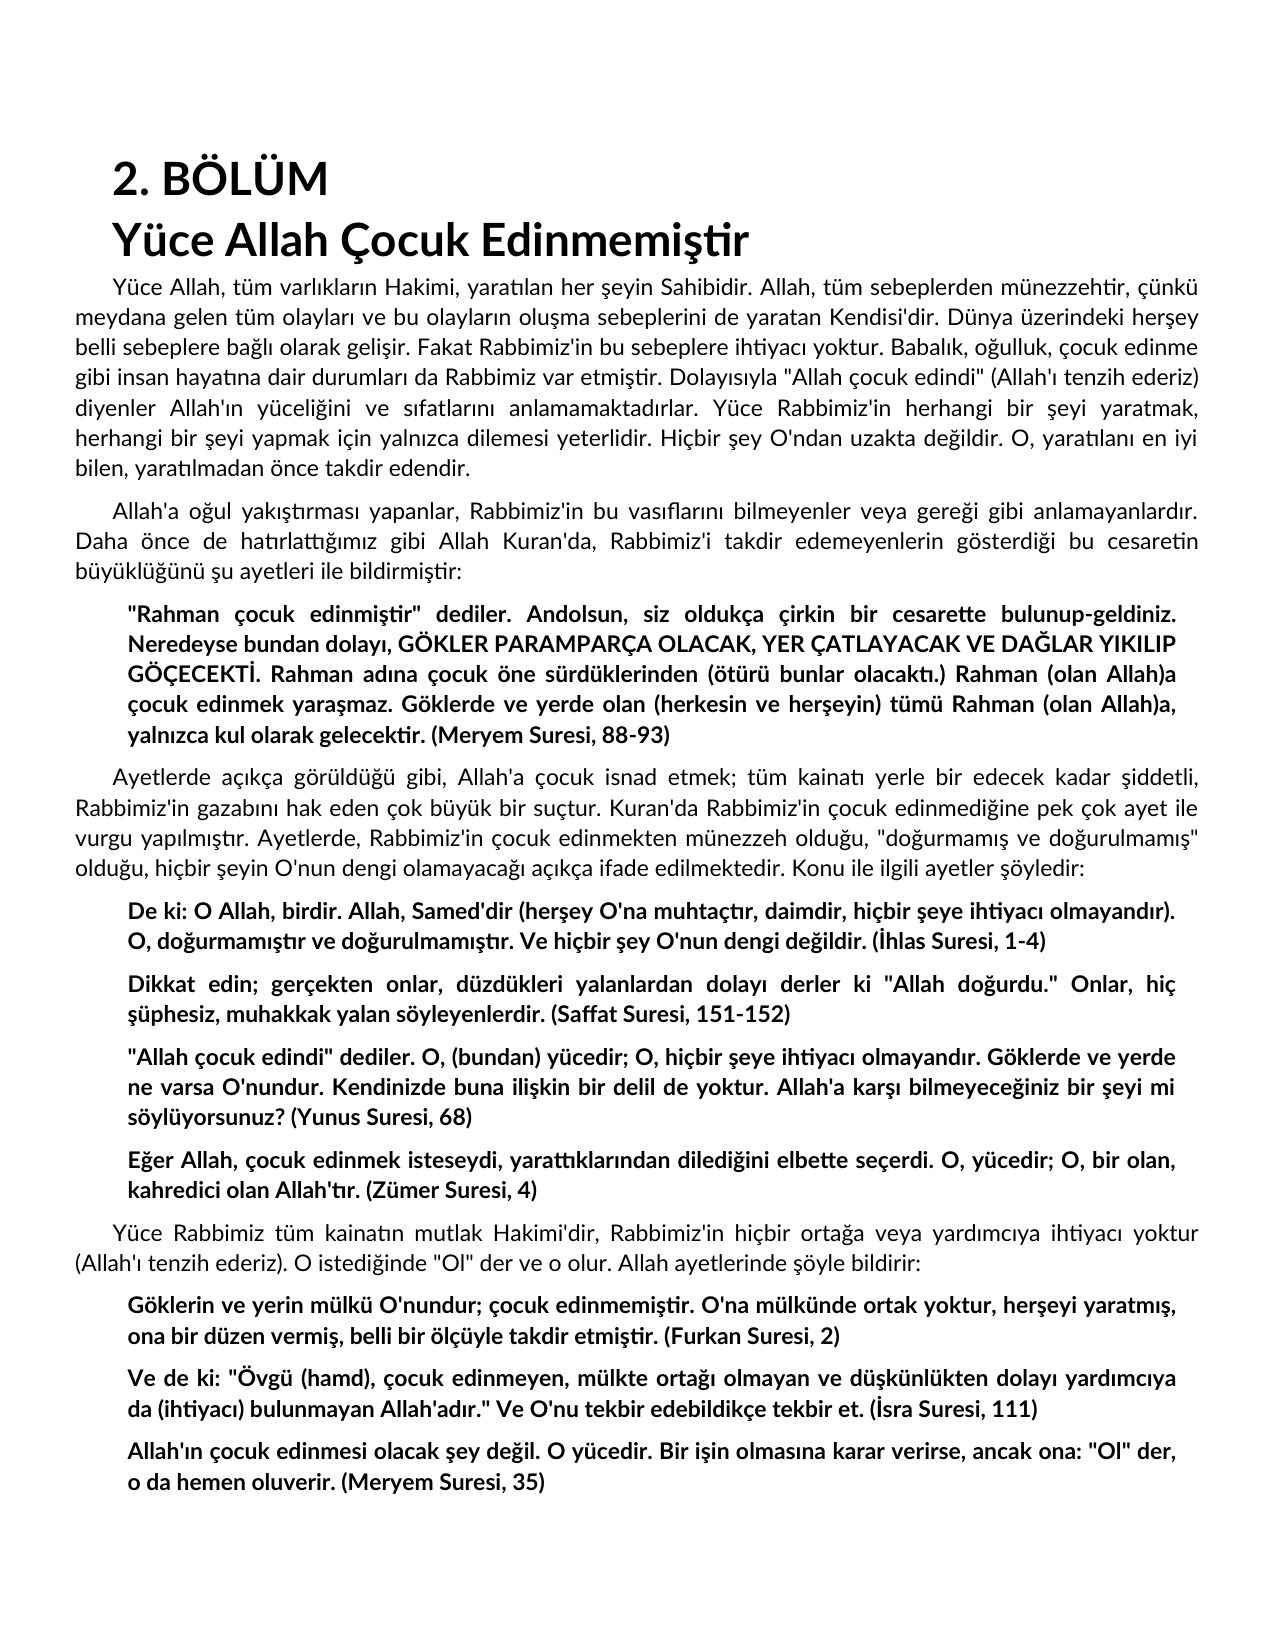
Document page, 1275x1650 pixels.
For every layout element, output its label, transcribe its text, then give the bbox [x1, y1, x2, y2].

text Yüce Allah, tüm varlıkların Hakimi, yaratılan her şeyin Sahibidir. Allah, tüm sebeplerden münezzehtir, çünkü meydana gelen tüm olayları ve bu olayların oluşma sebeplerini de yaratan Kendisi'dir. Dünya üzerindeki herşey belli sebeplere bağlı olarak gelişir. Fakat Rabbimiz'in bu sebeplere ihtiyacı yoktur. Babalık, oğulluk, çocuk edinme gibi insan hayatına dair durumları da Rabbimiz var etmiştir. Dolayısıyla "Allah çocuk edindi" (Allah'ı tenzih ederiz) diyenler Allah'ın yüceliğini ve sıfatlarını anlamamaktadırlar. Yüce Rabbimiz'in herhangi bir şeyi yaratmak, herhangi bir şeyi yapmak için yalnızca dilemesi yeterlidir. Hiçbir şey O'ndan uzakta değildir. O, yaratılanı en iyi bilen, yaratılmadan önce takdir edendir. [75, 272, 1200, 481]
text Dikkat edin; gerçekten onlar, düzdükleri yalanlardan dolayı derler ki "Allah doğurdu." Onlar, hiç şüphesiz, muhakkak yalan söyleyenlerdir. (Saffat Suresi, 151-152) [127, 969, 1177, 1027]
text Yüce Rabbimiz tüm kainatın mutlak Hakimi'dir, Rabbimiz'in hiçbir ortağa veya yardımcıya ihtiyacı yoktur (Allah'ı tenzih ederiz). O istediğinde "Ol" der ve o olur. Allah ayetlerinde şöyle bildirir: [75, 1218, 1200, 1276]
subtitle Yüce Allah Çocuk Edinmemiştir [112, 211, 1200, 266]
text Ve de ki: "Övgü (hamd), çocuk edinmeyen, mülkte ortağı olmayan ve düşkünlükten dolayı yardımcıya da (ihtiyacı) bulunmayan Allah'adır." Ve O'nu tekbir edebildikçe tekbir et. (İsra Suresi, 111) [127, 1364, 1177, 1422]
text Ayetlerde açıkça görüldüğü gibi, Allah'a çocuk isnad etmek; tüm kainatı yerle bir edecek kadar şiddetli, Rabbimiz'in gazabını hak eden çok büyük bir suçtur. Kuran'da Rabbimiz'in çocuk edinmediğine pek çok ayet ile vurgu yapılmıştır. Ayetlerde, Rabbimiz'in çocuk edinmekten münezzeh olduğu, "doğurmamış ve doğurulmamış" olduğu, hiçbir şeyin O'nun dengi olamayacağı açıkça ifade edilmektedir. Konu ile ilgili ayetler şöyledir: [75, 763, 1200, 881]
text Allah'ın çocuk edinmesi olacak şey değil. O yücedir. Bir işin olmasına karar verirse, ancak ona: "Ol" der, o da hemen oluverir. (Meryem Suresi, 35) [127, 1437, 1177, 1495]
text Allah'a oğul yakıştırması yapanlar, Rabbimiz'in bu vasıflarını bilmeyenler veya gereği gibi anlamayanlardır. Daha önce de hatırlattığımız gibi Allah Kuran'da, Rabbimiz'i takdir edemeyenlerin gösterdiği bu cesaretin büyüklüğünü şu ayetleri ile bildirmiştir: [75, 496, 1200, 584]
text "Allah çocuk edindi" dediler. O, (bundan) yücedir; O, hiçbir şeye ihtiyacı olmayandır. Göklerde ve yerde ne varsa O'nundur. Kendinizde buna ilişkin bir delil de yoktur. Allah'a karşı bilmeyeceğiniz bir şeyi mi söylüyorsunuz? (Yunus Suresi, 68) [127, 1042, 1177, 1130]
text Göklerin ve yerin mülkü O'nundur; çocuk edinmemiştir. O'na mülkünde ortak yoktur, herşeyi yaratmış, ona bir düzen vermiş, belli bir ölçüyle takdir etmiştir. (Furkan Suresi, 2) [127, 1291, 1177, 1349]
subtitle 2. BÖLÜM [112, 150, 1200, 205]
text "Rahman çocuk edinmiştir" dediler. Andolsun, siz oldukça çirkin bir cesarette bulunup-geldiniz. Neredeyse bundan dolayı, GÖKLER PARAMPARÇA OLACAK, YER ÇATLAYACAK VE DAĞLAR YIKILIP GÖÇECEKTİ. Rahman adına çocuk öne sürdüklerinden (ötürü bunlar olacaktı.) Rahman (olan Allah)a çocuk edinmek yaraşmaz. Göklerde ve yerde olan (herkesin ve herşeyin) tümü Rahman (olan Allah)a, yalnızca kul olarak gelecektir. (Meryem Suresi, 88-93) [127, 599, 1177, 748]
text De ki: O Allah, birdir. Allah, Samed'dir (herşey O'na muhtaçtır, daimdir, hiçbir şeye ihtiyacı olmayandır). O, doğurmamıştır ve doğurulmamıştır. Ve hiçbir şey O'nun dengi değildir. (İhlas Suresi, 1-4) [127, 896, 1177, 954]
text Eğer Allah, çocuk edinmek isteseydi, yarattıklarından dilediğini elbette seçerdi. O, yücedir; O, bir olan, kahredici olan Allah'tır. (Zümer Suresi, 4) [127, 1145, 1177, 1203]
